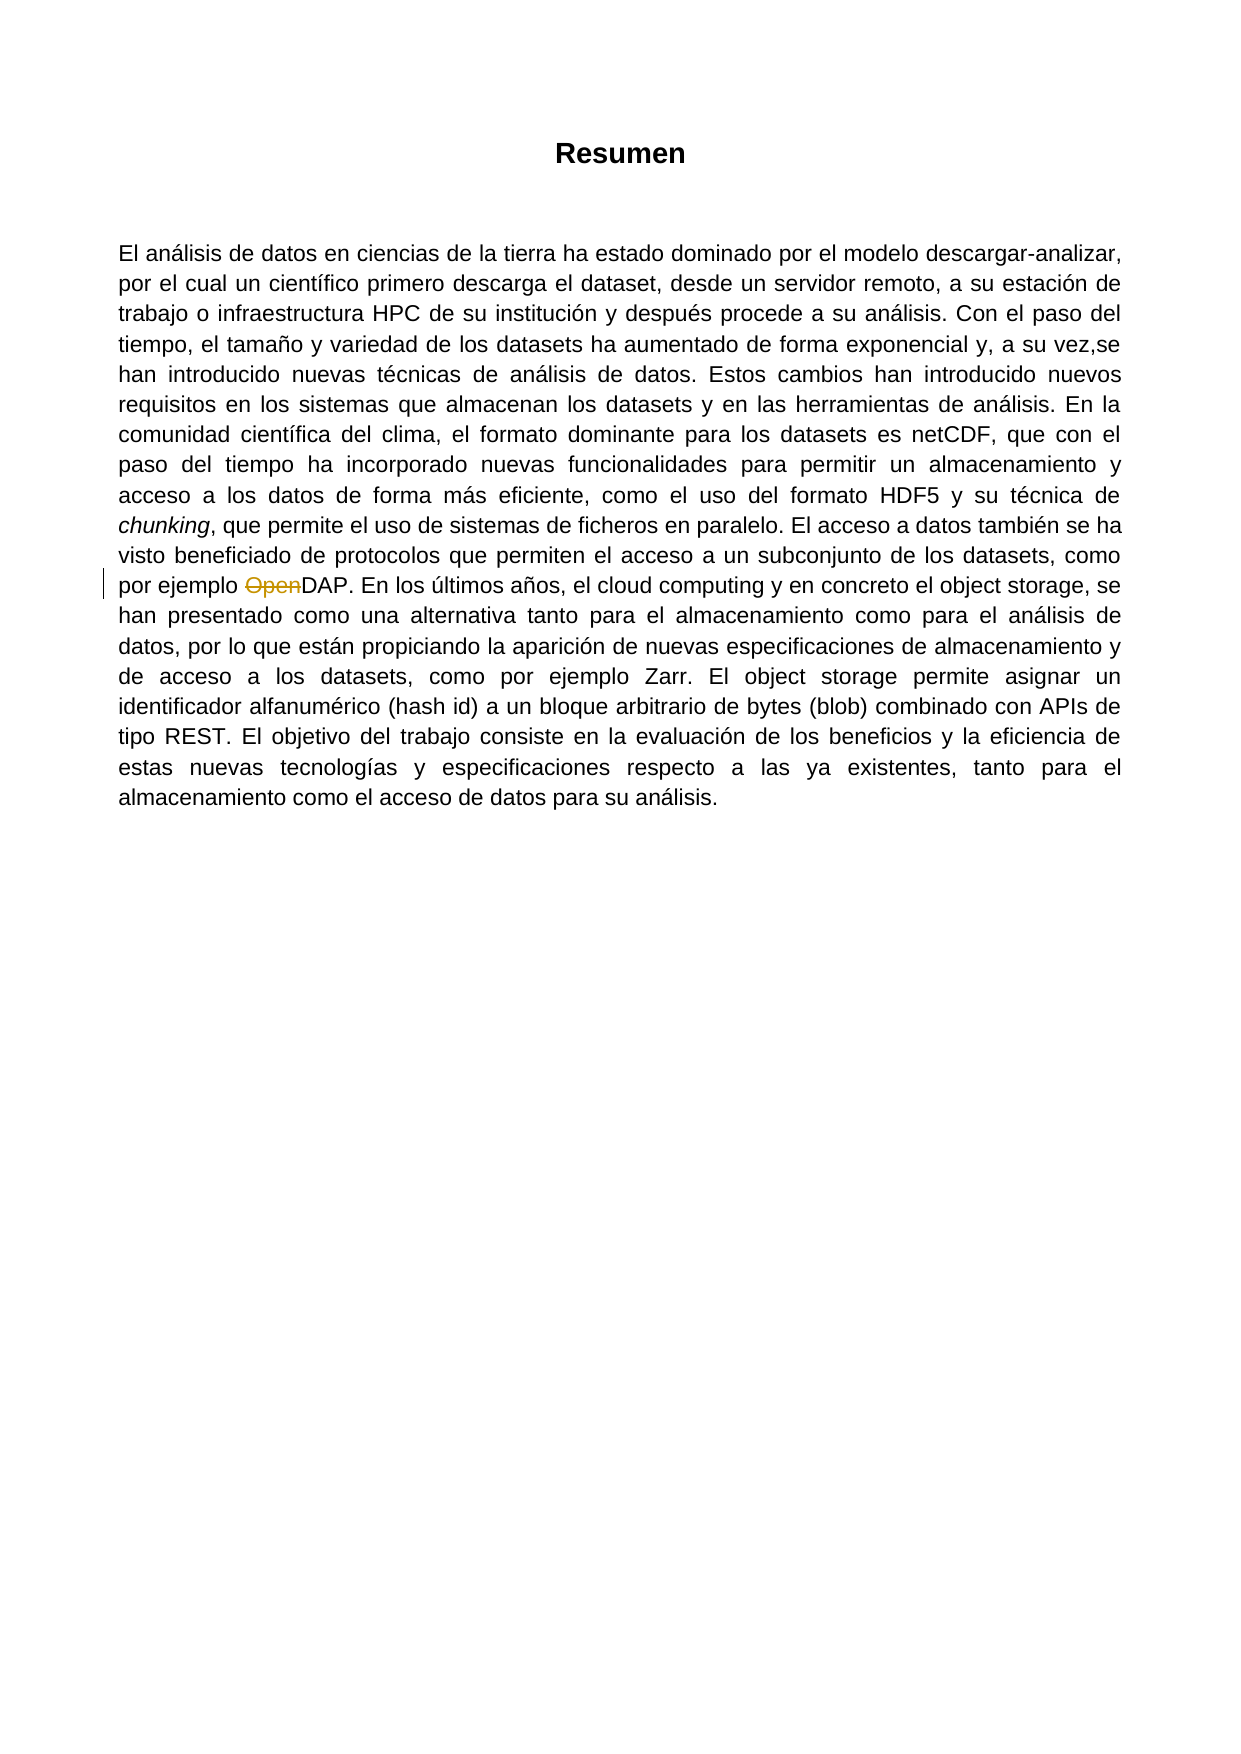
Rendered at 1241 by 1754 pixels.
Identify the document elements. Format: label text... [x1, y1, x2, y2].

text Resumen [118, 136, 1122, 169]
text El análisis de datos en ciencias de la tierra ha estado dominado por el modelo descargar-analizar, por el cual un científico primero descarga el dataset, desde un servidor remoto, a su estación de trabajo o infraestructura HPC de su institución y después procede a su análisis. Con el paso del tiempo, el tamaño y variedad de los datasets ha aumentado de forma exponencial y, a su vez,se han introducido nuevas técnicas de análisis de datos. Estos cambios han introducido nuevos requisitos en los sistemas que almacenan los datasets y en las herramientas de análisis. En la comunidad científica del clima, el formato dominante para los datasets es netCDF, que con el paso del tiempo ha incorporado nuevas funcionalidades para permitir un almacenamiento y acceso a los datos de forma más eficiente, como el uso del formato HDF5 y su técnica de chunking, que permite el uso de sistemas de ficheros en paralelo. El acceso a datos también se ha visto beneficiado de protocolos que permiten el acceso a un subconjunto de los datasets, como por ejemplo DAP. En los últimos años, el cloud computing y en concreto el object storage, se han presentado como una alternativa tanto para el almacenamiento como para el análisis de datos, por lo que están propiciando la aparición de nuevas especificaciones de almacenamiento y de acceso a los datasets, como por ejemplo Zarr. El object storage permite asignar un identificador alfanumérico (hash id) a un bloque arbitrario de bytes (blob) combinado con APIs de tipo REST. El objetivo del trabajo consiste en la evaluación de los beneficios y la eficiencia de estas nuevas tecnologías y especificaciones respecto a las ya existentes, tanto para el almacenamiento como el acceso de datos para su análisis. [118, 240, 1122, 810]
